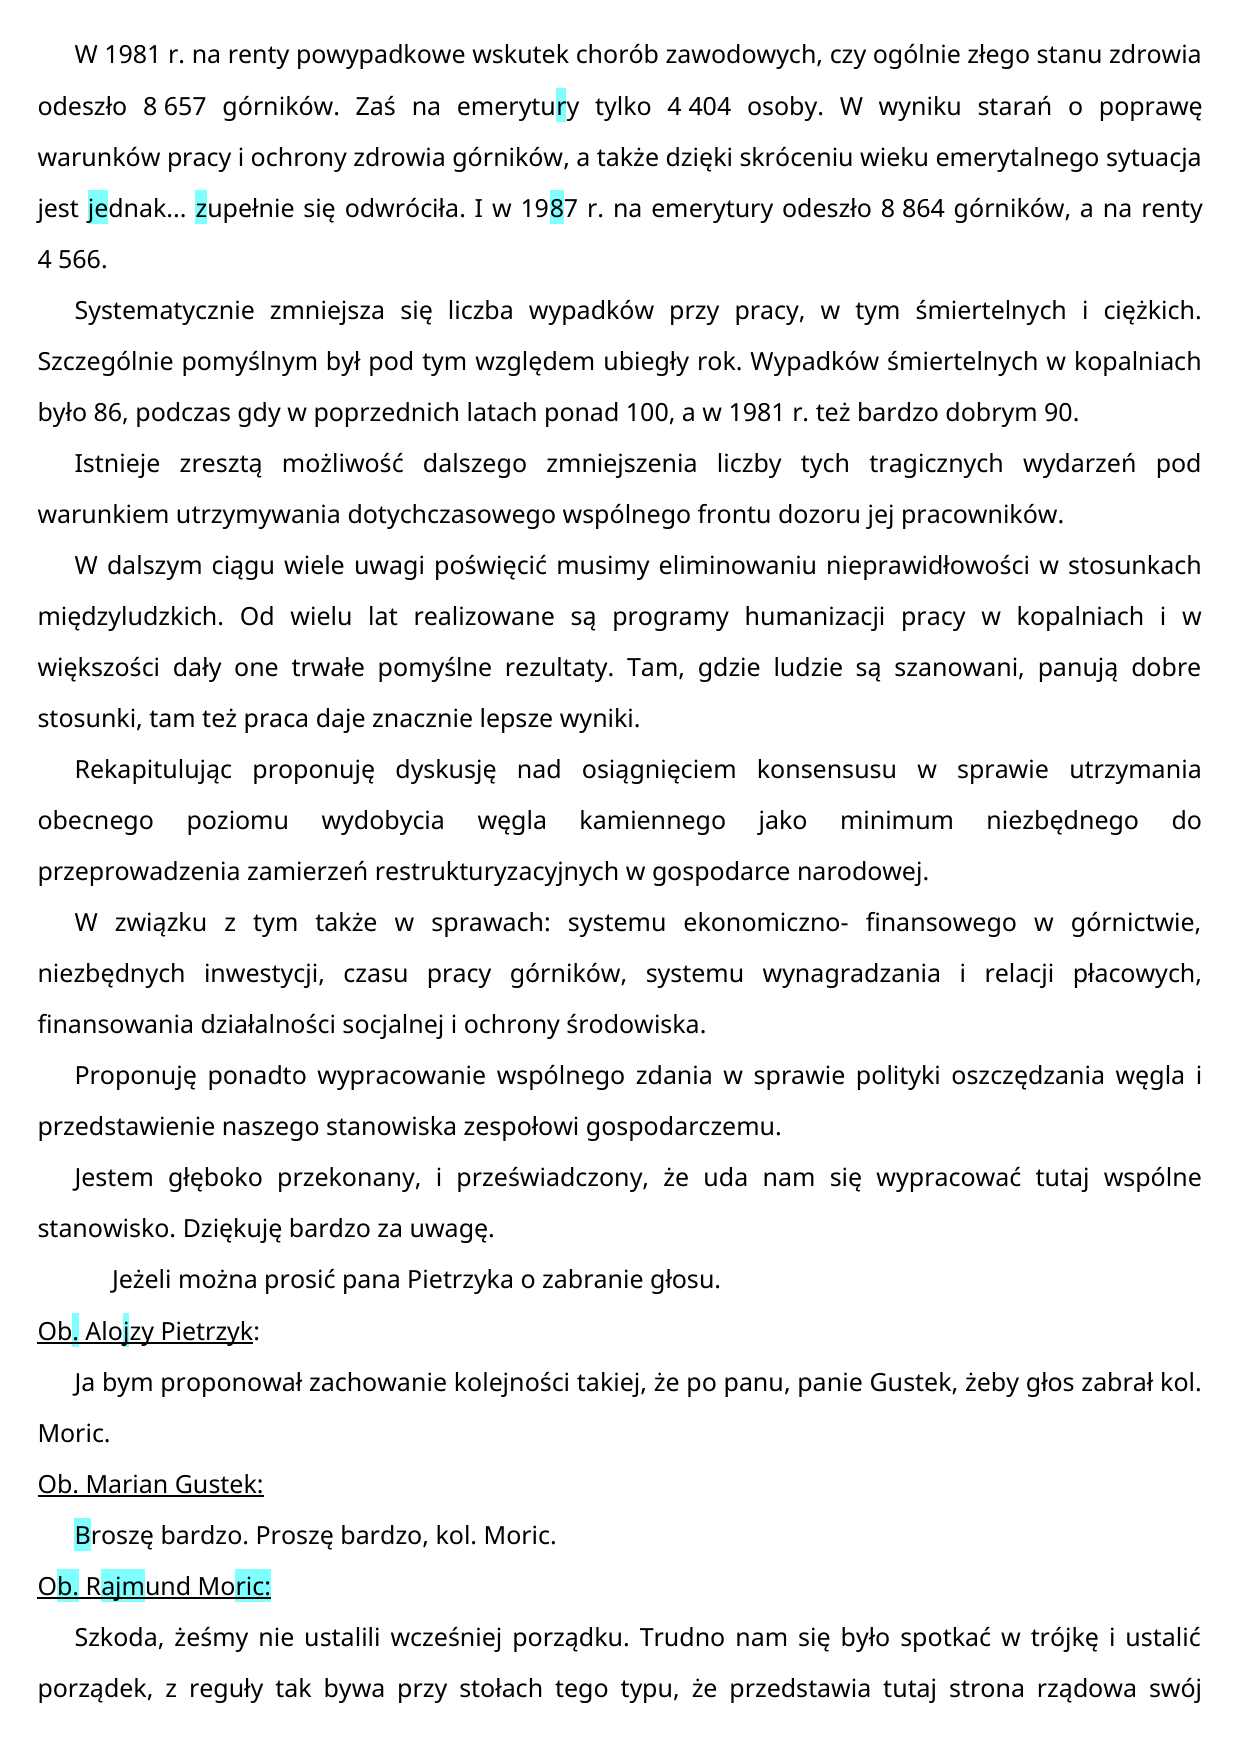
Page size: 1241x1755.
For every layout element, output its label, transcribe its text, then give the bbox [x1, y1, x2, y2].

text Ob. Rajmund Moric: [37, 1568, 1203, 1602]
text Rekapitulując proponuję dyskusję nad osiągnięciem konsensusu w sprawie utrzymania obecnego poziomu wydobycia węgla kamiennego jako minimum niezbędnego do przeprowadzenia zamierzeń restrukturyzacyjnych w gospodarce narodowej. [37, 752, 1203, 888]
text Ja bym proponował zachowanie kolejności takiej, że po panu, panie Gustek, żeby głos zabrał kol. Moric. [37, 1364, 1203, 1449]
text W związku z tym także w sprawach: systemu ekonomiczno- finansowego w górnictwie, niezbędnych inwestycji, czasu pracy górników, systemu wynagradzania i relacji płacowych, finansowania działalności socjalnej i ochrony środowiska. [37, 905, 1203, 1041]
text Proponuję ponadto wypracowanie wspólnego zdania w sprawie polityki oszczędzania węgla i przedstawienie naszego stanowiska zespołowi gospodarczemu. [37, 1058, 1203, 1143]
text Systematycznie zmniejsza się liczba wypadków przy pracy, w tym śmiertelnych i ciężkich. Szczególnie pomyślnym był pod tym względem ubiegły rok. Wypadków śmiertelnych w kopalniach było 86, podczas gdy w poprzednich latach ponad 100, a w 1981 r. też bardzo dobrym 90. [37, 292, 1203, 428]
text Broszę bardzo. Proszę bardzo, kol. Moric. [37, 1517, 1203, 1551]
text Jestem głęboko przekonany, i przeświadczony, że uda nam się wypracować tutaj wspólne stanowisko. Dziękuję bardzo za uwagę. [37, 1160, 1203, 1245]
text Istnieje zresztą możliwość dalszego zmniejszenia liczby tych tragicznych wydarzeń pod warunkiem utrzymywania dotychczasowego wspólnego frontu dozoru jej pracowników. [37, 446, 1203, 531]
text Ob. Marian Gustek: [37, 1466, 1203, 1500]
text W 1981 r. na renty powypadkowe wskutek chorób zawodowych, czy ogólnie złego stanu zdrowia odeszło 8 657 górników. Zaś na emerytury tylko 4 404 osoby. W wyniku starań o poprawę warunków pracy i ochrony zdrowia górników, a także dzięki skróceniu wieku emerytalnego sytuacja jest jednak... zupełnie się odwróciła. I w 1987 r. na emerytury odeszło 8 864 górników, a na renty 4 566. [37, 37, 1203, 275]
text Szkoda, żeśmy nie ustalili wcześniej porządku. Trudno nam się było spotkać w trójkę i ustalić porządek, z reguły tak bywa przy stołach tego typu, że przedstawia tutaj strona rządowa swój [37, 1619, 1203, 1704]
text Ob. Alojzy Pietrzyk: [37, 1313, 1203, 1347]
text Jeżeli można prosić pana Pietrzyka o zabranie głosu. [75, 1262, 1203, 1296]
text W dalszym ciągu wiele uwagi poświęcić musimy eliminowaniu nieprawidłowości w stosunkach międzyludzkich. Od wielu lat realizowane są programy humanizacji pracy w kopalniach i w większości dały one trwałe pomyślne rezultaty. Tam, gdzie ludzie są szanowani, panują dobre stosunki, tam też praca daje znacznie lepsze wyniki. [37, 548, 1203, 735]
